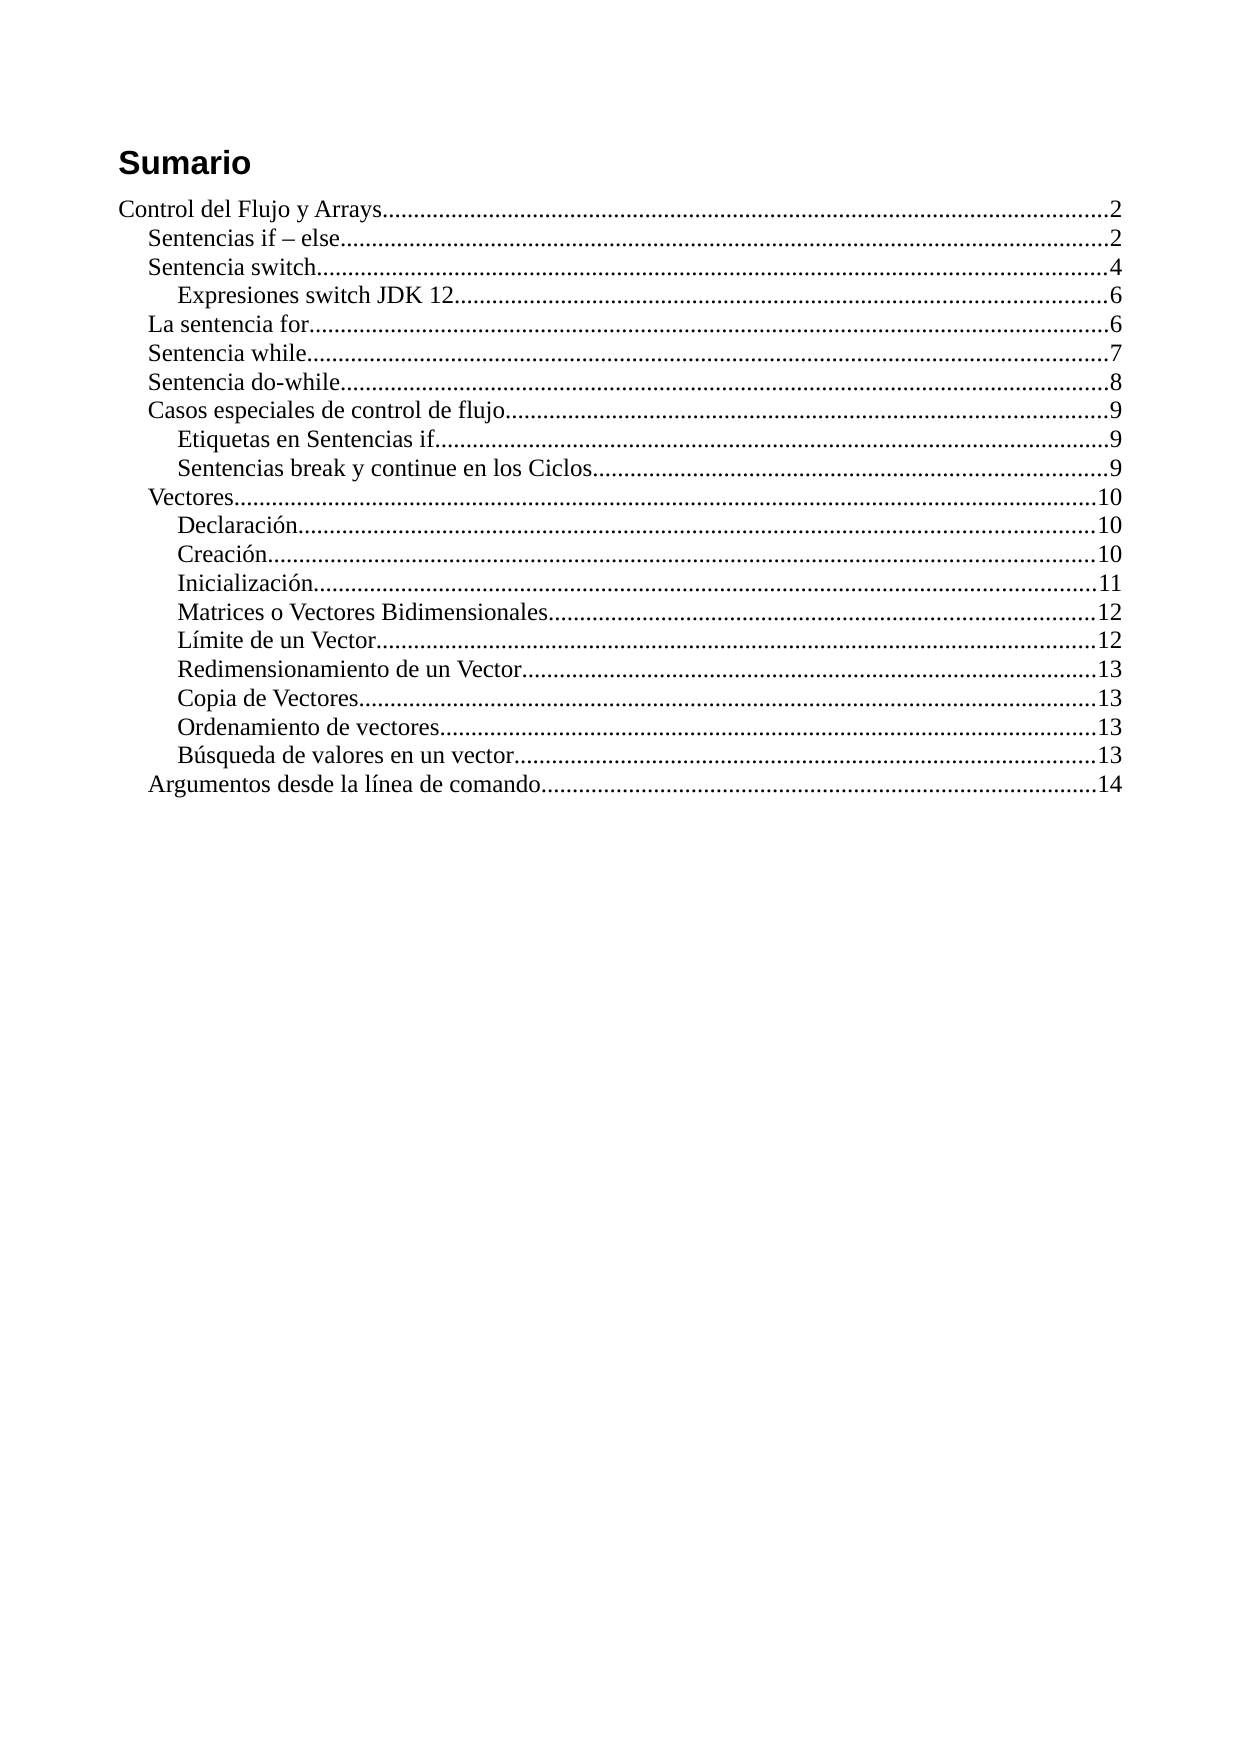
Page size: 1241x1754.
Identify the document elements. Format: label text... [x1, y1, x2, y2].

text Inicialización 11 [177, 568, 1122, 597]
text Matrices o Vectores Bidimensionales 12 [177, 597, 1122, 625]
text Ordenamiento de vectores 13 [177, 712, 1122, 740]
text Límite de un Vector 12 [177, 625, 1122, 654]
text Sentencias break y continue en los Ciclos 9 [177, 453, 1122, 482]
text Redimensionamiento de un Vector 13 [177, 654, 1122, 683]
text Sentencia while 7 [148, 338, 1122, 367]
text Control del Flujo y Arrays 2 [118, 194, 1122, 223]
text Argumentos desde la línea de comando 14 [148, 769, 1122, 798]
text Creación 10 [177, 539, 1122, 568]
text Sentencia switch 4 [148, 252, 1122, 280]
text Etiquetas en Sentencias if 9 [177, 424, 1122, 453]
text Casos especiales de control de flujo 9 [148, 395, 1122, 424]
subtitle Sumario [118, 143, 1122, 182]
text Declaración 10 [177, 510, 1122, 539]
text Expresiones switch JDK 12 6 [177, 280, 1122, 309]
text Copia de Vectores 13 [177, 683, 1122, 712]
text La sentencia for 6 [148, 309, 1122, 338]
text Sentencias if – else 2 [148, 223, 1122, 252]
text Sentencia do-while 8 [148, 367, 1122, 395]
text Búsqueda de valores en un vector 13 [177, 740, 1122, 769]
text Vectores 10 [148, 482, 1122, 510]
